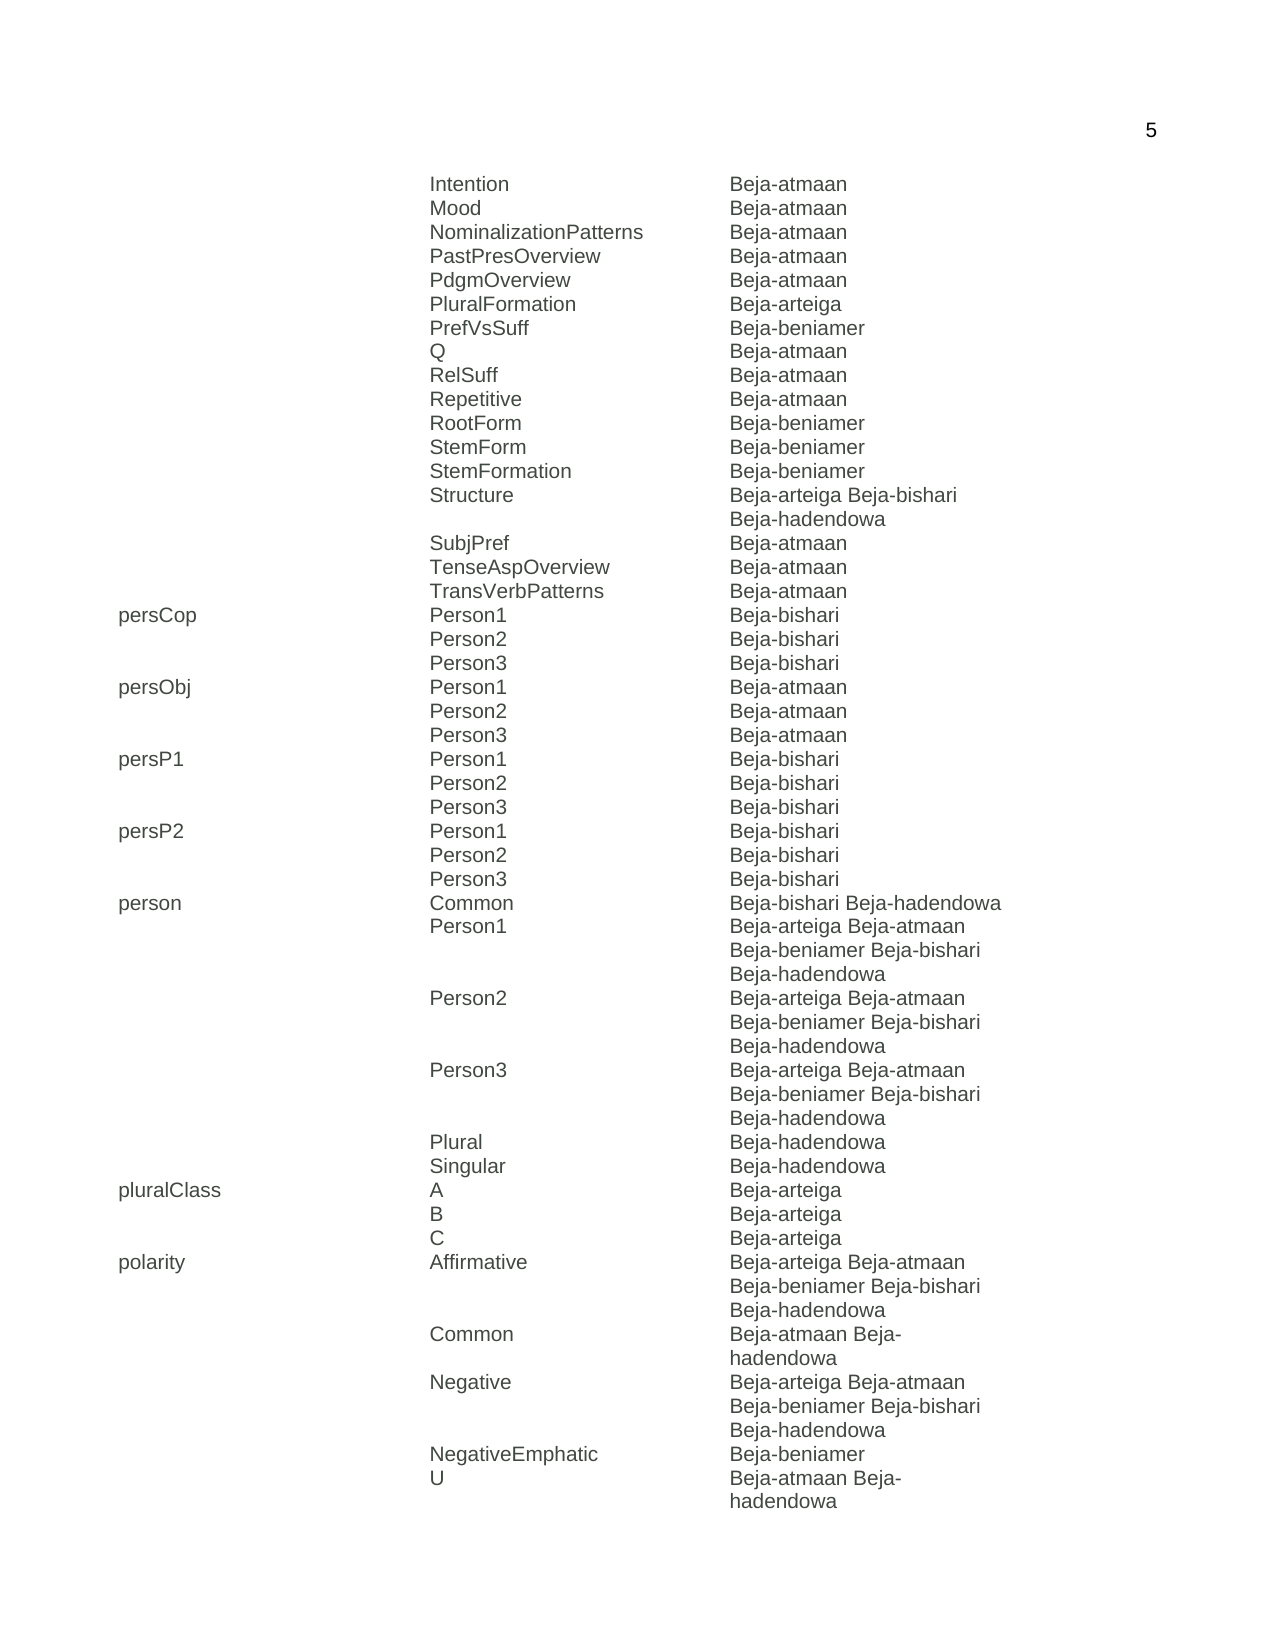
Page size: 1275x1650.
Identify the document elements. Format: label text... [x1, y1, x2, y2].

table_cell PluralFormation [418, 291, 718, 315]
table_cell Beja-bishari [718, 819, 1018, 842]
table_cell [107, 866, 418, 890]
table_cell [107, 843, 418, 866]
table_cell Beja-arteiga Beja-atmaan Beja-beniamer Beja-bishari Beja-hadendowa [718, 914, 1018, 986]
table_cell [107, 483, 418, 531]
table_cell pluralClass [107, 1178, 418, 1202]
table_cell PdgmOverview [418, 268, 718, 291]
table_cell TransVerbPatterns [418, 579, 718, 603]
table_cell [107, 651, 418, 675]
table_cell [107, 1058, 418, 1130]
table_cell [107, 339, 418, 363]
table_cell Beja-arteiga Beja-atmaan Beja-beniamer Beja-bishari Beja-hadendowa [718, 1058, 1018, 1130]
table_cell person [107, 890, 418, 914]
table_cell RootForm [418, 411, 718, 435]
table_cell Person3 [418, 651, 718, 675]
table_cell Beja-hadendowa [718, 1154, 1018, 1178]
table_cell Beja-atmaan [718, 387, 1018, 411]
table_cell [107, 244, 418, 267]
table_cell Beja-arteiga [718, 1202, 1018, 1226]
table_cell Beja-atmaan [718, 555, 1018, 579]
table_cell Negative [418, 1370, 718, 1441]
table_cell U [418, 1465, 718, 1513]
table_cell persP2 [107, 819, 418, 842]
table_cell Repetitive [418, 387, 718, 411]
table_cell StemForm [418, 435, 718, 459]
table_cell [107, 1370, 418, 1441]
table_cell [107, 387, 418, 411]
table_cell Singular [418, 1154, 718, 1178]
table_cell polarity [107, 1250, 418, 1322]
table_cell persP1 [107, 747, 418, 771]
table_cell Person1 [418, 603, 718, 627]
table_cell Beja-beniamer [718, 435, 1018, 459]
table_cell Beja-arteiga Beja-atmaan Beja-beniamer Beja-bishari Beja-hadendowa [718, 1370, 1018, 1441]
table_cell [107, 1441, 418, 1465]
table_cell Person3 [418, 795, 718, 818]
table_cell B [418, 1202, 718, 1226]
table_cell [107, 723, 418, 747]
table_cell Common [418, 890, 718, 914]
table_cell Intention [418, 172, 718, 196]
table_cell Mood [418, 196, 718, 219]
table_cell Beja-beniamer [718, 315, 1018, 339]
table_cell Person2 [418, 627, 718, 651]
table_cell [107, 196, 418, 219]
table_cell [107, 172, 418, 196]
table_cell Person2 [418, 986, 718, 1058]
table_cell Person3 [418, 723, 718, 747]
table_cell Person3 [418, 866, 718, 890]
table_cell Beja-bishari [718, 603, 1018, 627]
table_cell Beja-arteiga Beja-atmaan Beja-beniamer Beja-bishari Beja-hadendowa [718, 1250, 1018, 1322]
table_cell Person3 [418, 1058, 718, 1130]
table_cell [107, 315, 418, 339]
table_cell [107, 627, 418, 651]
table_cell [107, 914, 418, 986]
table_cell Person2 [418, 699, 718, 723]
table_cell Beja-atmaan [718, 268, 1018, 291]
table_cell [107, 268, 418, 291]
table_cell Beja-bishari [718, 866, 1018, 890]
table_cell Q [418, 339, 718, 363]
table_cell Beja-atmaan [718, 220, 1018, 243]
table_cell Person1 [418, 819, 718, 842]
table_cell [107, 986, 418, 1058]
table_cell Person2 [418, 843, 718, 866]
table_cell Beja-arteiga [718, 1178, 1018, 1202]
table_cell Beja-atmaan [718, 699, 1018, 723]
table_cell Beja-beniamer [718, 411, 1018, 435]
table_cell Person2 [418, 771, 718, 794]
table_cell Beja-arteiga Beja-atmaan Beja-beniamer Beja-bishari Beja-hadendowa [718, 986, 1018, 1058]
table_cell [107, 411, 418, 435]
table_cell [107, 291, 418, 315]
table_cell NegativeEmphatic [418, 1441, 718, 1465]
table_cell Beja-atmaan [718, 675, 1018, 699]
table_cell Beja-beniamer [718, 459, 1018, 483]
table_cell Beja-bishari Beja-hadendowa [718, 890, 1018, 914]
table_cell [107, 531, 418, 555]
table_cell Person1 [418, 747, 718, 771]
table_cell Beja-atmaan Beja-hadendowa [718, 1465, 1018, 1513]
table_cell [107, 220, 418, 243]
table_cell Beja-bishari [718, 747, 1018, 771]
table_cell PastPresOverview [418, 244, 718, 267]
table_cell [107, 555, 418, 579]
table_cell NominalizationPatterns [418, 220, 718, 243]
table_cell [107, 579, 418, 603]
table_cell Beja-arteiga [718, 1226, 1018, 1250]
table_cell persCop [107, 603, 418, 627]
table_cell Person1 [418, 675, 718, 699]
table_cell Beja-bishari [718, 795, 1018, 818]
table_cell Beja-atmaan [718, 579, 1018, 603]
table_cell C [418, 1226, 718, 1250]
table_cell RelSuff [418, 363, 718, 387]
table_cell Beja-bishari [718, 627, 1018, 651]
table_cell Plural [418, 1130, 718, 1154]
table_cell [107, 459, 418, 483]
table_cell Common [418, 1322, 718, 1369]
table_cell [107, 363, 418, 387]
table_cell A [418, 1178, 718, 1202]
table_cell Beja-atmaan [718, 531, 1018, 555]
table_cell Beja-atmaan [718, 244, 1018, 267]
table_cell Beja-atmaan [718, 363, 1018, 387]
table_cell Beja-bishari [718, 651, 1018, 675]
table_cell Beja-beniamer [718, 1441, 1018, 1465]
table_cell Beja-bishari [718, 771, 1018, 794]
table_cell Beja-atmaan [718, 723, 1018, 747]
table_cell SubjPref [418, 531, 718, 555]
table_cell [107, 1465, 418, 1513]
table_cell [107, 1202, 418, 1226]
table_cell [107, 699, 418, 723]
table_cell [107, 1154, 418, 1178]
table_cell StemFormation [418, 459, 718, 483]
table_cell [107, 1226, 418, 1250]
table_cell PrefVsSuff [418, 315, 718, 339]
table_cell [107, 771, 418, 794]
table_cell Beja-atmaan [718, 172, 1018, 196]
table_cell Structure [418, 483, 718, 531]
table_cell Beja-bishari [718, 843, 1018, 866]
table_cell Beja-atmaan Beja-hadendowa [718, 1322, 1018, 1369]
table_cell TenseAspOverview [418, 555, 718, 579]
table_cell Beja-atmaan [718, 196, 1018, 219]
table_cell [107, 435, 418, 459]
table_cell Beja-hadendowa [718, 1130, 1018, 1154]
table_cell persObj [107, 675, 418, 699]
table_cell [107, 1322, 418, 1369]
table_cell Beja-arteiga Beja-bishari Beja-hadendowa [718, 483, 1018, 531]
table_cell [107, 1130, 418, 1154]
table_cell Beja-arteiga [718, 291, 1018, 315]
table_cell [107, 795, 418, 818]
table_cell Beja-atmaan [718, 339, 1018, 363]
table_cell Affirmative [418, 1250, 718, 1322]
table_cell Person1 [418, 914, 718, 986]
